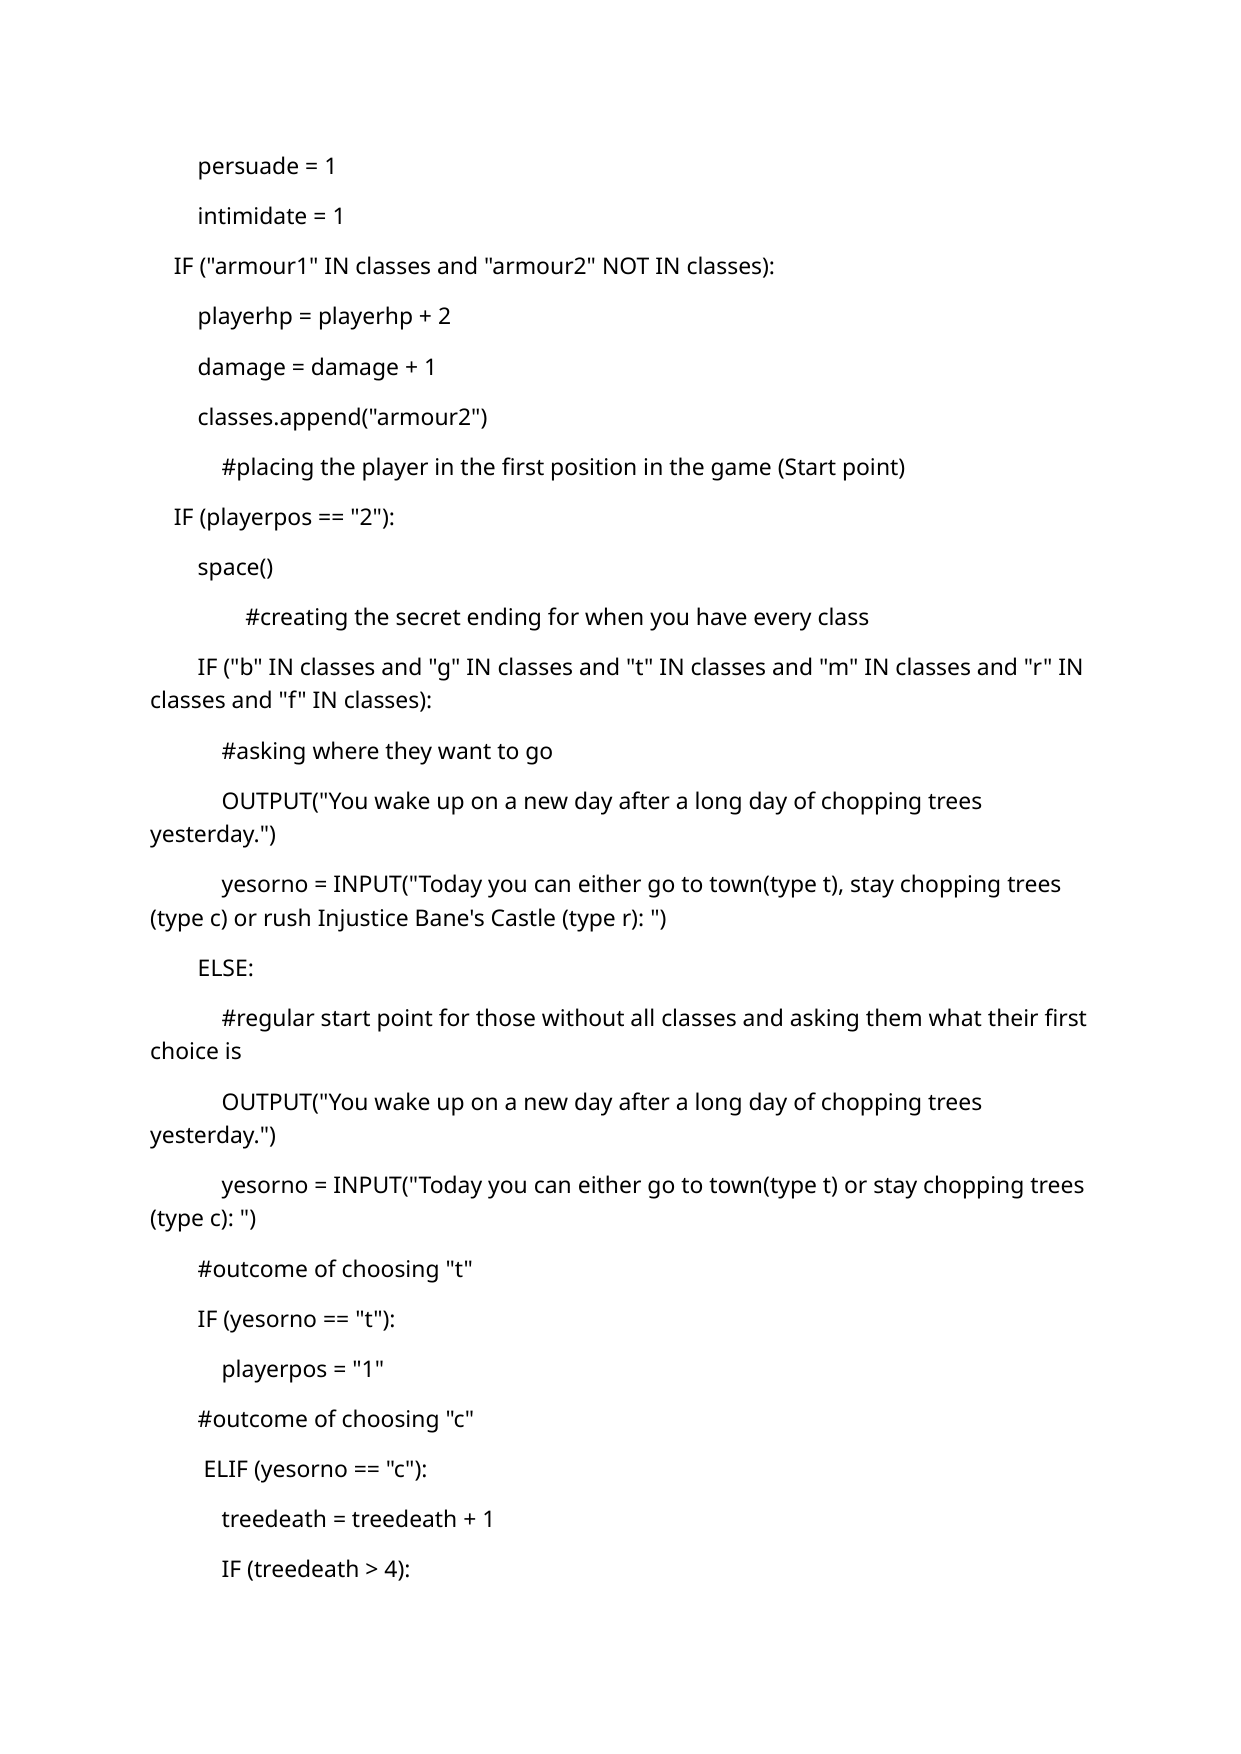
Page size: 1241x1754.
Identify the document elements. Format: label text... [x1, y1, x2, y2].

text OUTPUT("You wake up on a new day after a long day of chopping trees yesterday.") [150, 1085, 1090, 1150]
text IF ("armour1" IN classes and "armour2" NOT IN classes): [150, 250, 1090, 281]
text #outcome of choosing "c" [150, 1403, 1090, 1434]
text OUTPUT("You wake up on a new day after a long day of chopping trees yesterday.") [150, 785, 1090, 849]
text yesorno = INPUT("Today you can either go to town(type t), stay chopping trees (type c) or rush Injustice Bane's Castle (type r): ") [150, 868, 1090, 933]
text IF ("b" IN classes and "g" IN classes and "t" IN classes and "m" IN classes and "r" IN classes and "f" IN classes): [150, 651, 1090, 716]
text IF (playerpos == "2"): [150, 501, 1090, 532]
text #outcome of choosing "t" [150, 1252, 1090, 1284]
text persuade = 1 [150, 150, 1090, 181]
text treedeath = treedeath + 1 [150, 1503, 1090, 1534]
text playerhp = playerhp + 2 [150, 300, 1090, 332]
text damage = damage + 1 [150, 350, 1090, 382]
text intimidate = 1 [150, 200, 1090, 231]
text #placing the player in the first position in the game (Start point) [150, 451, 1090, 482]
text IF (yesorno == "t"): [150, 1303, 1090, 1334]
text #asking where they want to go [150, 734, 1090, 766]
text space() [150, 551, 1090, 582]
text #regular start point for those without all classes and asking them what their first choice is [150, 1002, 1090, 1067]
text classes.append("armour2") [150, 401, 1090, 432]
text IF (treedeath > 4): [150, 1553, 1090, 1584]
text ELIF (yesorno == "c"): [150, 1453, 1090, 1484]
text playerpos = "1" [150, 1353, 1090, 1384]
text yesorno = INPUT("Today you can either go to town(type t) or stay chopping trees (type c): ") [150, 1169, 1090, 1234]
text ELSE: [150, 952, 1090, 983]
text #creating the secret ending for when you have every class [150, 601, 1090, 632]
